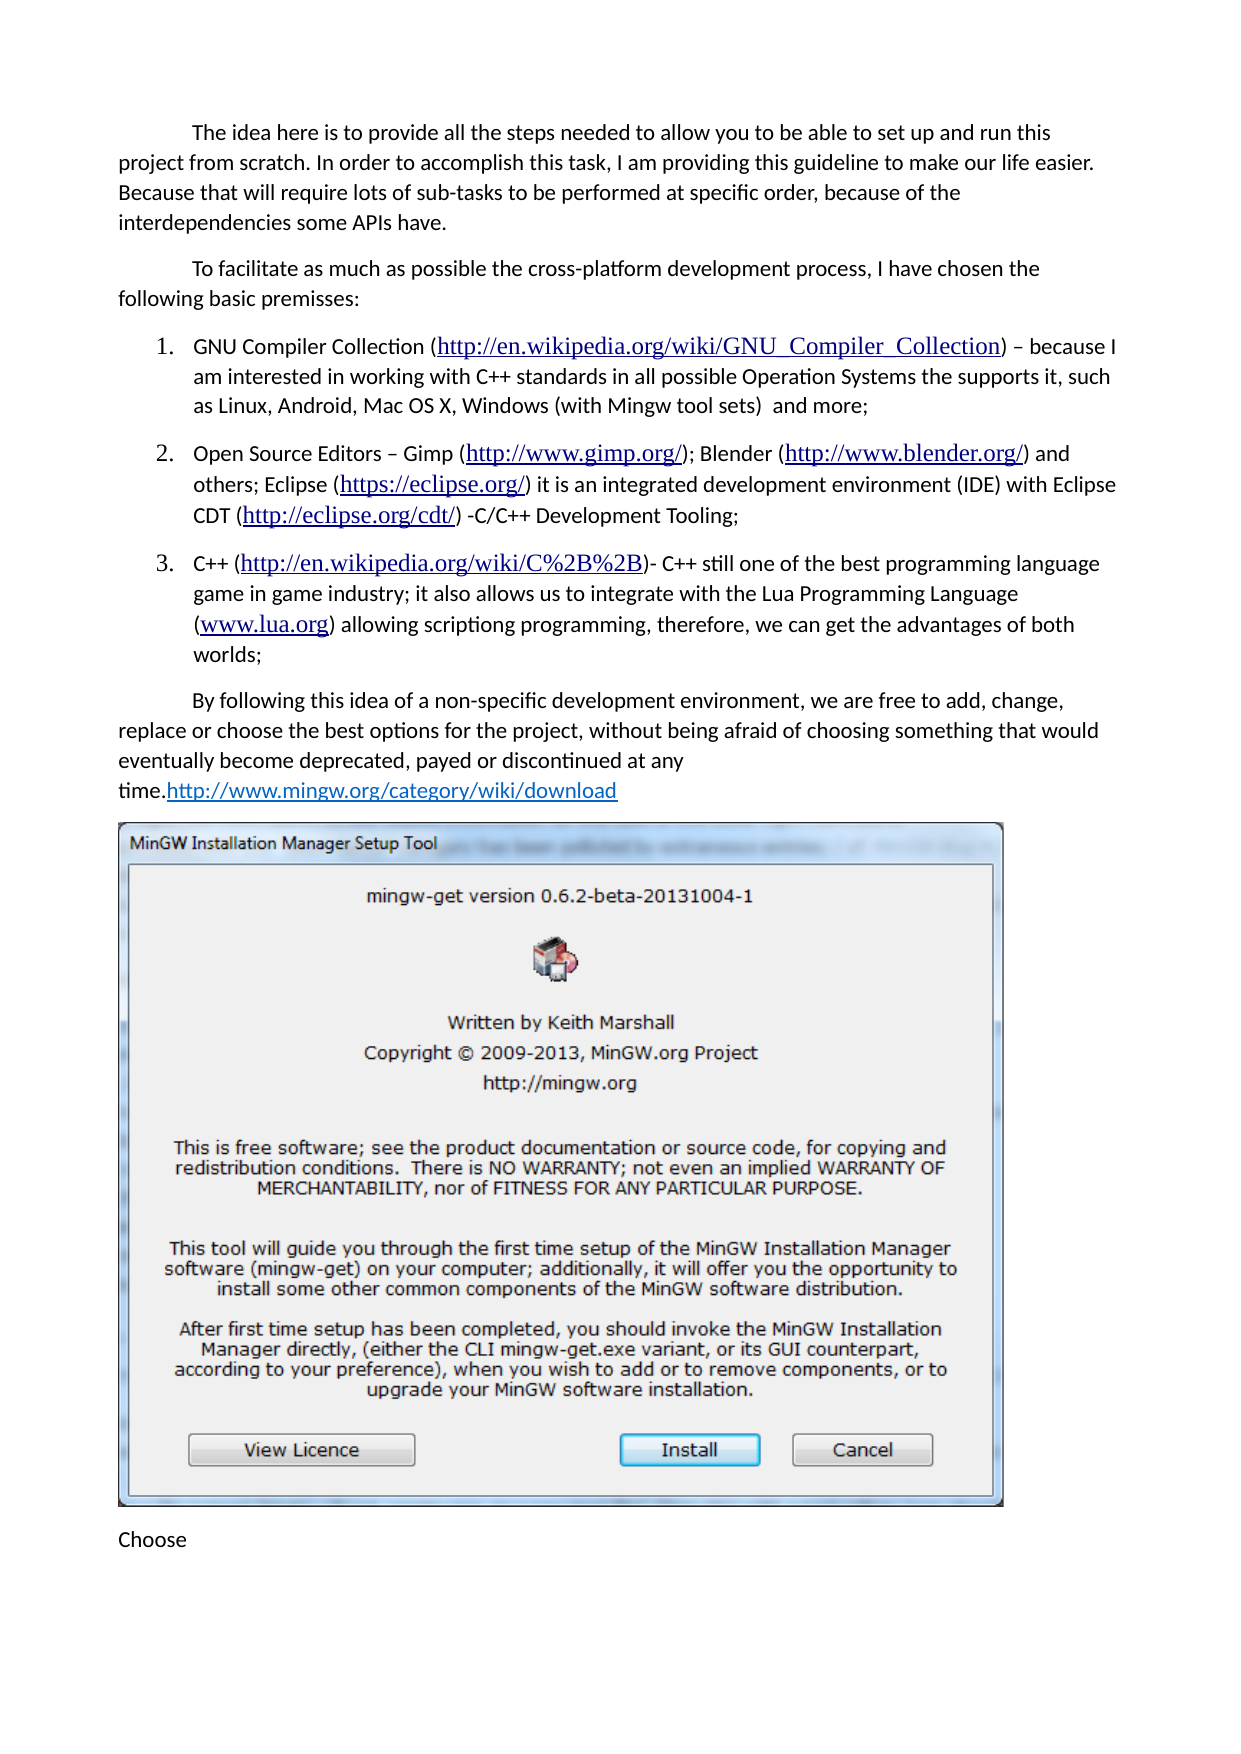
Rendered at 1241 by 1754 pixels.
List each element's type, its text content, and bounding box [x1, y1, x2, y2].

text Choose [118, 1526, 1122, 1554]
list GNU Compiler Collection (http://en.wikipedia.org/wiki/GNU_Compiler_Collection) – because I am interested in working with C++ standards in all possible Operation Systems the supports it, such as Linux, Android, Mac OS X, Windows (with Mingw tool sets) and more; [156, 331, 1122, 420]
text By following this idea of a non-specific development environment, we are free to add, change, replace or choose the best options for the project, without being afraid of choosing something that would eventually become deprecated, payed or discontinued at any time.http://www.mingw.org/category/wiki/download [118, 687, 1122, 804]
list Open Source Editors – Gimp (http://www.gimp.org/); Blender (http://www.blender.org/) and others; Eclipse (https://eclipse.org/) it is an integrated development environment (IDE) with Eclipse CDT (http://eclipse.org/cdt/) -C/C++ Development Tooling; [156, 438, 1122, 529]
text The idea here is to provide all the steps needed to allow you to be able to set up and run this project from scratch. In order to accomplish this task, I am providing this guideline to make our life easier. Because that will require lots of sub-tasks to be performed at specific order, because of the interdependencies some APIs have. [118, 118, 1122, 236]
picture [118, 822, 1004, 1507]
text To facilitate as much as possible the cross-platform development process, I have chosen the following basic premisses: [118, 254, 1122, 312]
list C++ (http://en.wikipedia.org/wiki/C%2B%2B)- C++ still one of the best programming language game in game industry; it also allows us to integrate with the Lua Programming Language (www.lua.org) allowing scriptiong programming, therefore, we can get the advantages of both worlds; [156, 548, 1122, 668]
